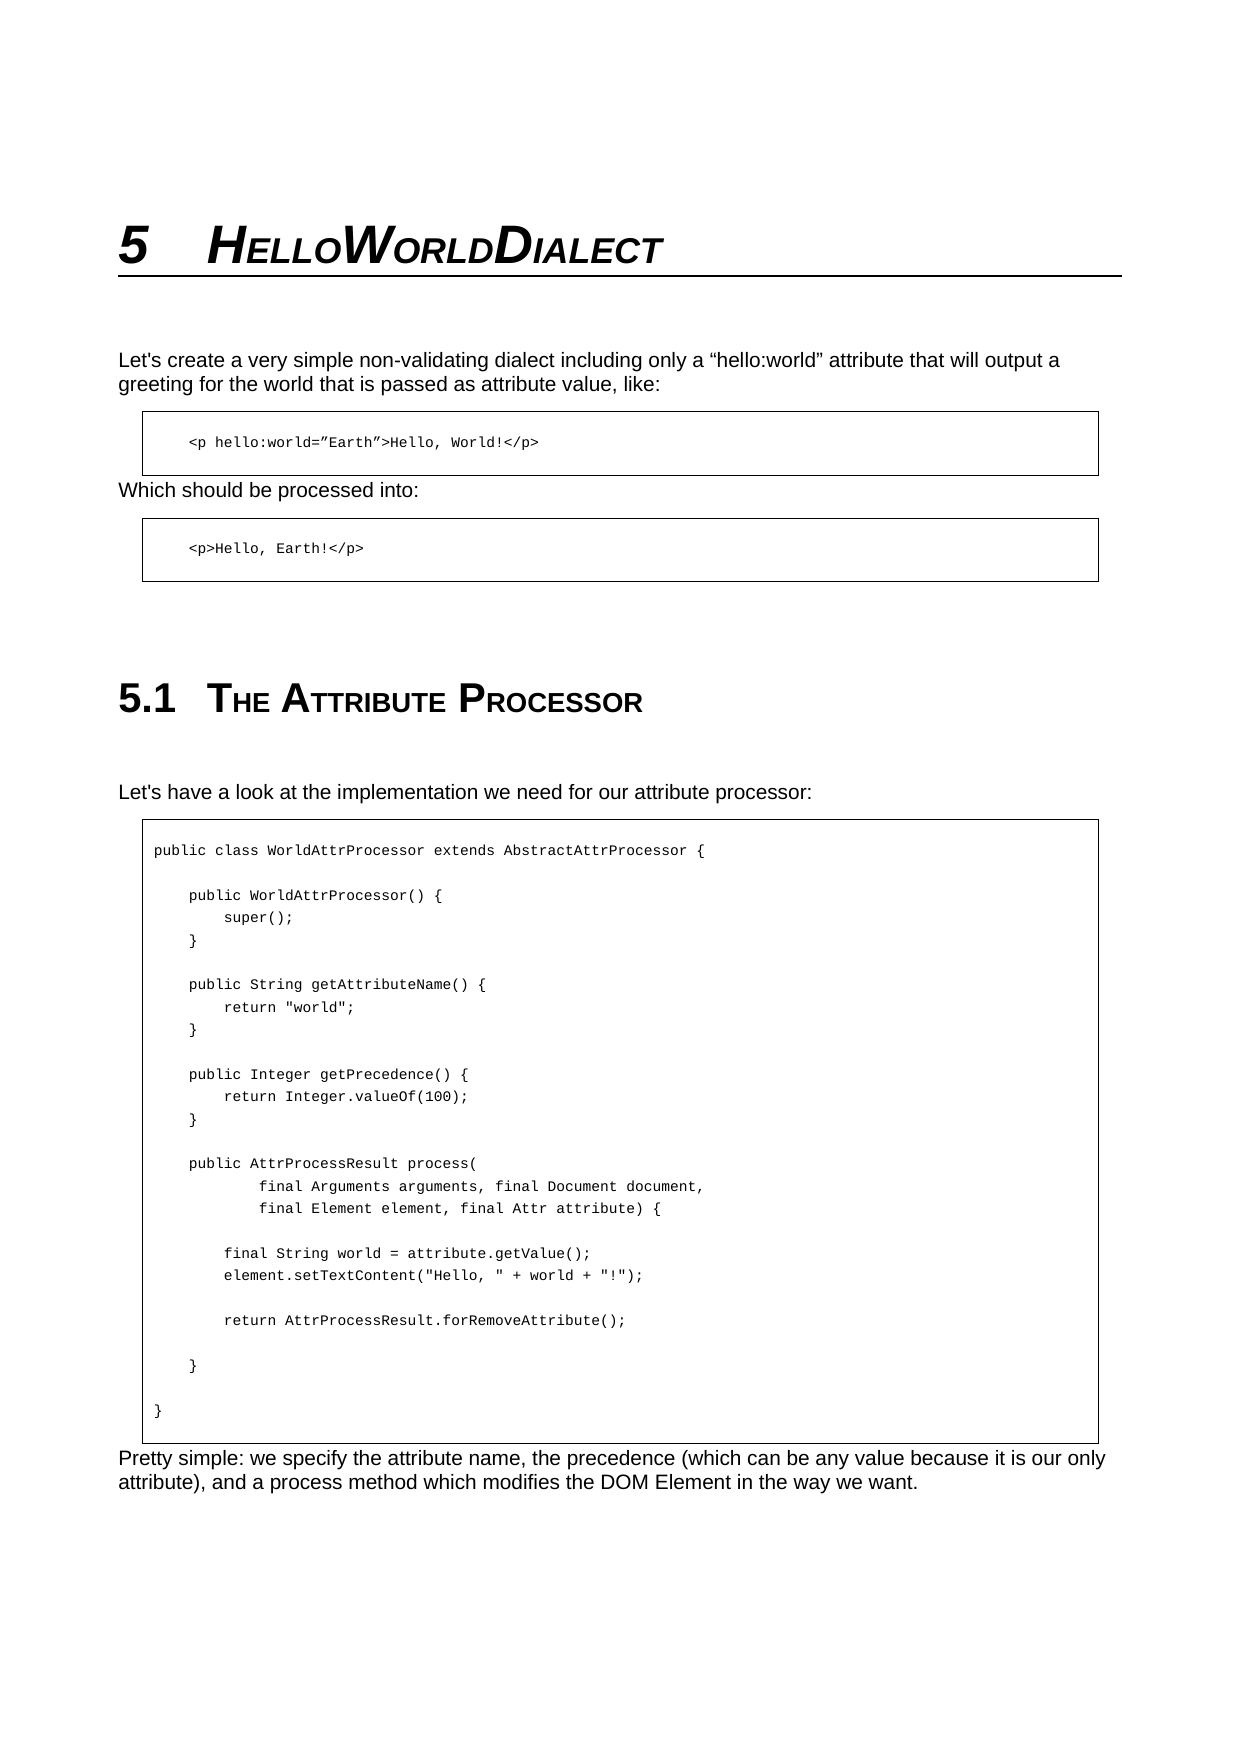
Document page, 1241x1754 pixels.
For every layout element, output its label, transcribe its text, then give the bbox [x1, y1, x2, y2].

text public Integer getPrecedence() { [143, 1043, 1098, 1066]
text Let's have a look at the implementation we need for our attribute processor: [118, 780, 1122, 804]
subtitle The Attribute Processor [118, 673, 1122, 721]
text Pretty simple: we specify the attribute name, the precedence (which can be any value because it is our only attribute), and a process method which modifies the DOM Element in the way we want. [118, 1446, 1122, 1494]
subtitle HelloWorldDialect [118, 213, 1122, 275]
text } [143, 909, 1098, 949]
text Let's create a very simple non-validating dialect including only a “hello:world” attribute that will output a greeting for the world that is passed as attribute value, like: [118, 348, 1122, 396]
text public String getAttributeName() { [143, 954, 1098, 976]
text Which should be processed into: [118, 478, 1122, 502]
text return "world"; [143, 976, 1098, 998]
text } [143, 1334, 1098, 1375]
text final Arguments arguments, final Document document, [143, 1155, 1098, 1178]
text return AttrProcessResult.forRemoveAttribute(); [143, 1290, 1098, 1330]
text } [143, 998, 1098, 1039]
text return Integer.valueOf(100); [143, 1066, 1098, 1088]
text } [143, 1379, 1098, 1443]
text public AttrProcessResult process( [143, 1133, 1098, 1155]
text } [143, 1088, 1098, 1128]
text public WorldAttrProcessor() { [143, 864, 1098, 887]
text final String world = attribute.getValue(); [143, 1222, 1098, 1245]
text <p hello:world=”Earth”>Hello, World!</p> [143, 412, 1098, 475]
text element.setTextContent("Hello, " + world + "!"); [143, 1245, 1098, 1285]
text public class WorldAttrProcessor extends AbstractAttrProcessor { [143, 820, 1098, 860]
text <p>Hello, Earth!</p> [143, 519, 1098, 581]
text super(); [143, 887, 1098, 909]
text final Element element, final Attr attribute) { [143, 1178, 1098, 1218]
